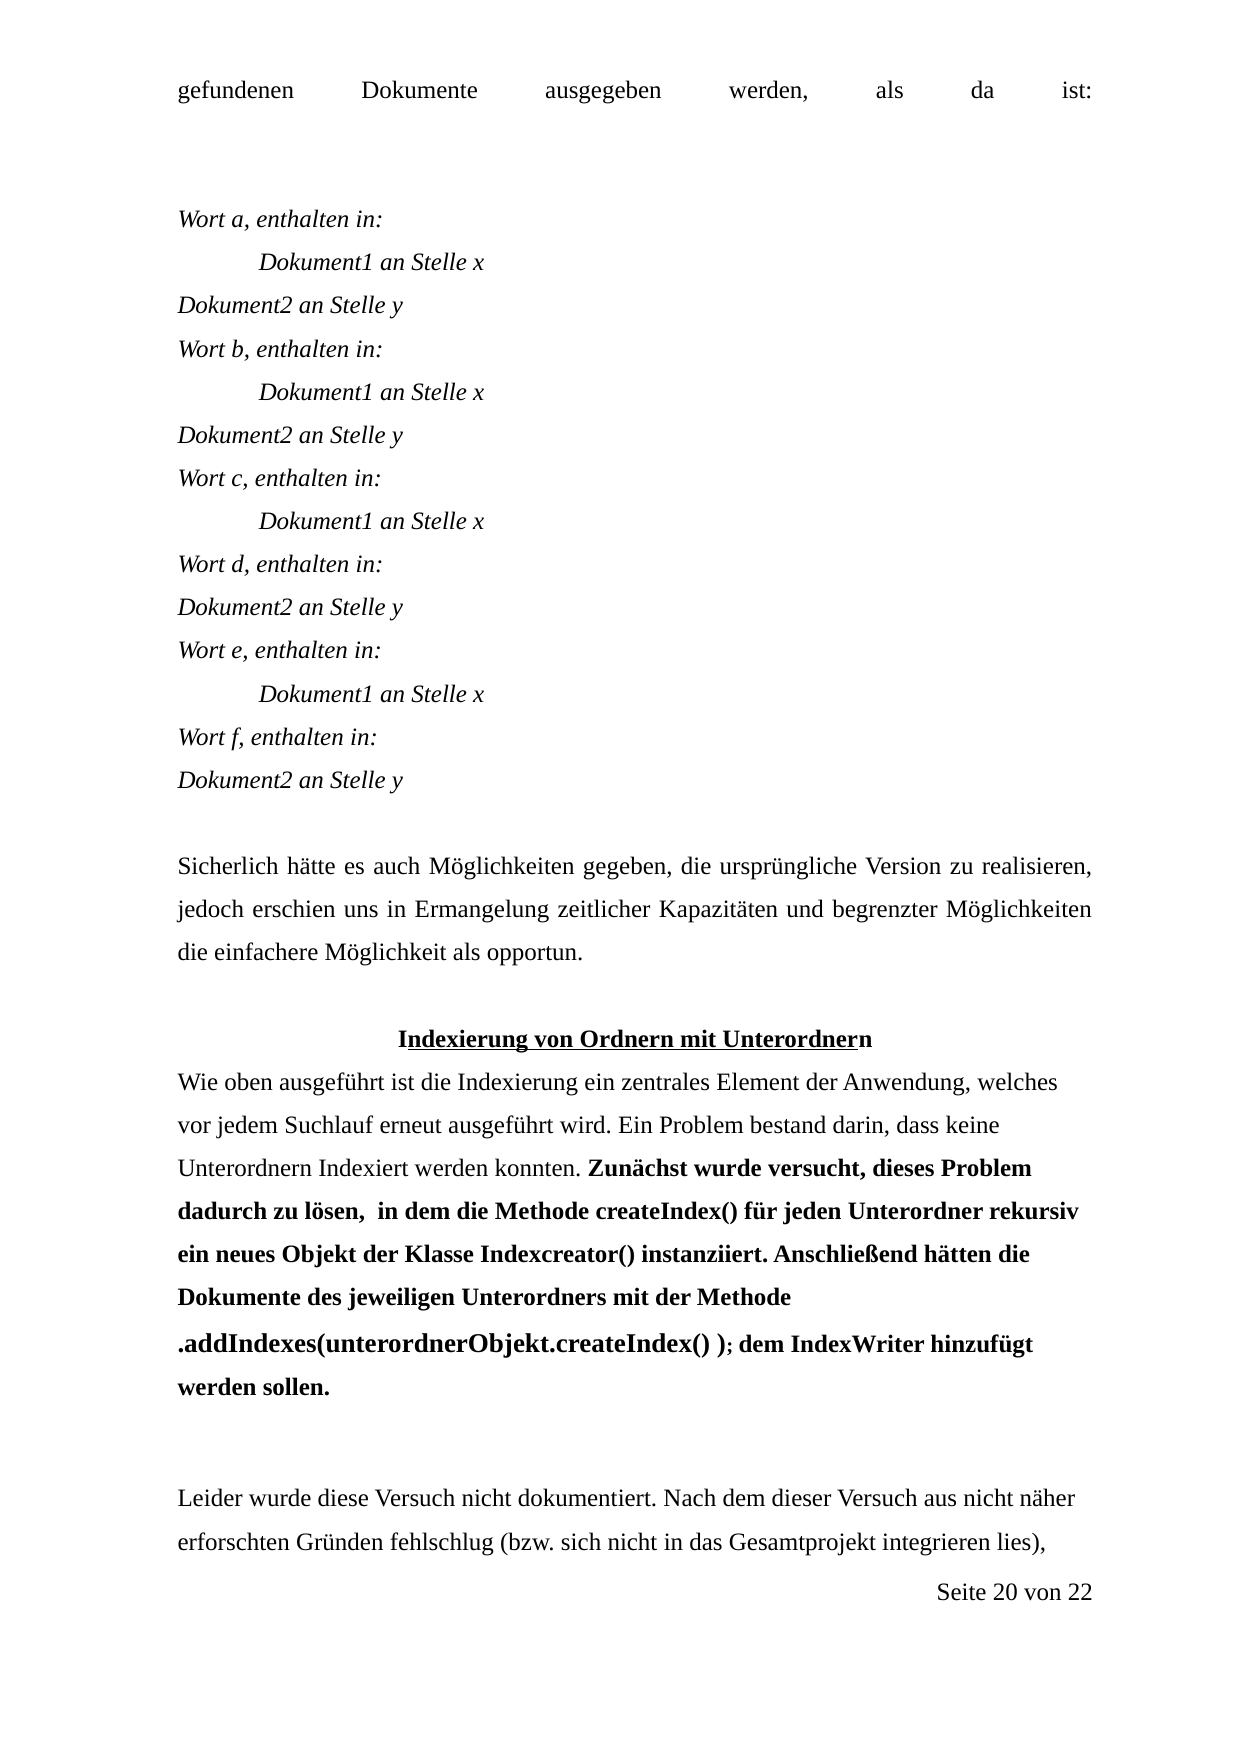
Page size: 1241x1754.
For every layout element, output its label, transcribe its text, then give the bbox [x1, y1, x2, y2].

text Leider wurde diese Versuch nicht dokumentiert. Nach dem dieser Versuch aus nicht näher erforschten Gründen fehlschlug (bzw. sich nicht in das Gesamtprojekt integrieren lies), [177, 1483, 1093, 1555]
text Indexierung von Ordnern mit Unterordnern [177, 981, 1093, 1052]
text Wie oben ausgeführt ist die Indexierung ein zentrales Element der Anwendung, welches vor jedem Suchlauf erneut ausgeführt wird. Ein Problem bestand darin, dass keine Unterordnern Indexiert werden konnten. Zunächst wurde versucht, dieses Problem dadurch zu lösen, in dem die Methode createIndex() für jeden Unterordner rekursiv ein neues Objekt der Klasse Indexcreator() instanziiert. Anschließend hätten die Dokumente des jeweiligen Unterordners mit der Methode .addIndexes(unterordnerObjekt.createIndex() ); dem IndexWriter hinzufügt werden sollen. [177, 1067, 1093, 1401]
text Wort e, enthalten in: Dokument1 an Stelle x [177, 636, 1093, 707]
text Wort b, enthalten in: Dokument1 an Stelle x [177, 334, 1093, 406]
text Wort c, enthalten in: Dokument1 an Stelle x [177, 463, 1093, 535]
text Dokument2 an Stelle y [177, 420, 1093, 449]
text Dokument2 an Stelle y [177, 765, 1093, 794]
text Dokument2 an Stelle y [177, 291, 1093, 319]
text gefundenen Dokumente ausgegeben werden, als da ist: [177, 75, 1093, 147]
text Wort a, enthalten in: Dokument1 an Stelle x [177, 161, 1093, 276]
text Dokument2 an Stelle y [177, 592, 1093, 621]
text Wort f, enthalten in: [177, 722, 1093, 751]
text Sicherlich hätte es auch Möglichkeiten gegeben, die ursprüngliche Version zu realisieren, jedoch erschien uns in Ermangelung zeitlicher Kapazitäten und begrenzter Möglichkeiten die einfachere Möglichkeit als opportun. [177, 851, 1093, 966]
text Wort d, enthalten in: [177, 549, 1093, 578]
